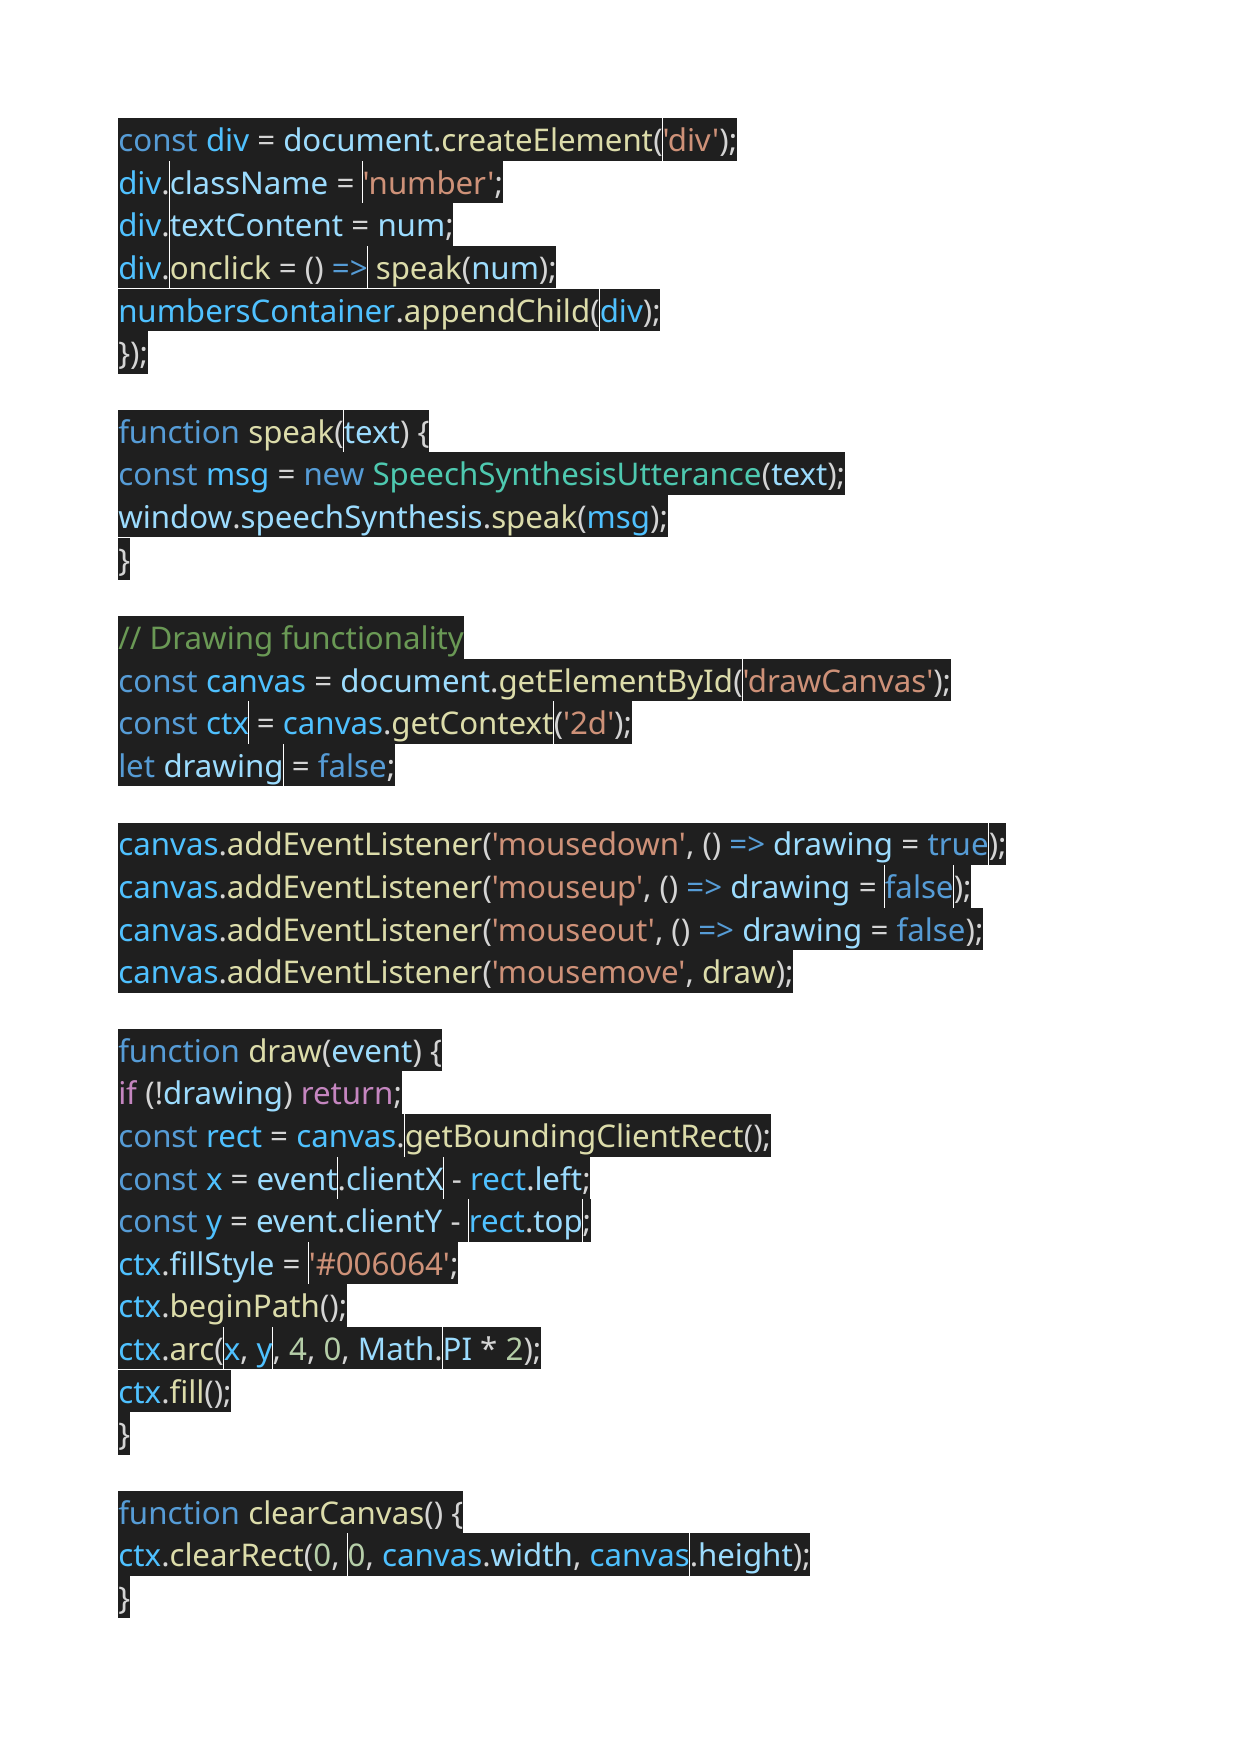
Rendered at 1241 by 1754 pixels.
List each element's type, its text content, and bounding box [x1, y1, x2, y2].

text function clearCanvas() { [118, 1491, 1122, 1533]
text numbersContainer.appendChild(div); [118, 288, 1122, 331]
text function draw(event) { [118, 1029, 1122, 1071]
text function speak(text) { [118, 410, 1122, 452]
text ctx.beginPath(); [118, 1284, 1122, 1327]
text canvas.addEventListener('mouseup', () => drawing = false); [118, 865, 1122, 908]
text const rect = canvas.getBoundingClientRect(); [118, 1114, 1122, 1157]
text let drawing = false; [118, 744, 1122, 786]
text const div = document.createElement('div'); [118, 118, 1122, 161]
text ctx.fillStyle = '#006064'; [118, 1242, 1122, 1284]
text const y = event.clientY - rect.top; [118, 1199, 1122, 1242]
text if (!drawing) return; [118, 1071, 1122, 1114]
text canvas.addEventListener('mousedown', () => drawing = true); [118, 822, 1122, 865]
text ctx.clearRect(0, 0, canvas.width, canvas.height); [118, 1533, 1122, 1576]
text div.onclick = () => speak(num); [118, 246, 1122, 288]
text const msg = new SpeechSynthesisUtterance(text); [118, 452, 1122, 495]
text div.textContent = num; [118, 203, 1122, 246]
text } [118, 537, 1122, 580]
text } [118, 1576, 1122, 1618]
text const ctx = canvas.getContext('2d'); [118, 701, 1122, 744]
text div.className = 'number'; [118, 161, 1122, 203]
text ctx.fill(); [118, 1369, 1122, 1412]
text canvas.addEventListener('mousemove', draw); [118, 950, 1122, 993]
text }); [118, 331, 1122, 374]
text const x = event.clientX - rect.left; [118, 1157, 1122, 1199]
text // Drawing functionality [118, 616, 1122, 659]
text ctx.arc(x, y, 4, 0, Math.PI * 2); [118, 1327, 1122, 1369]
text } [118, 1412, 1122, 1455]
text const canvas = document.getElementById('drawCanvas'); [118, 659, 1122, 701]
text canvas.addEventListener('mouseout', () => drawing = false); [118, 908, 1122, 950]
text window.speechSynthesis.speak(msg); [118, 495, 1122, 537]
